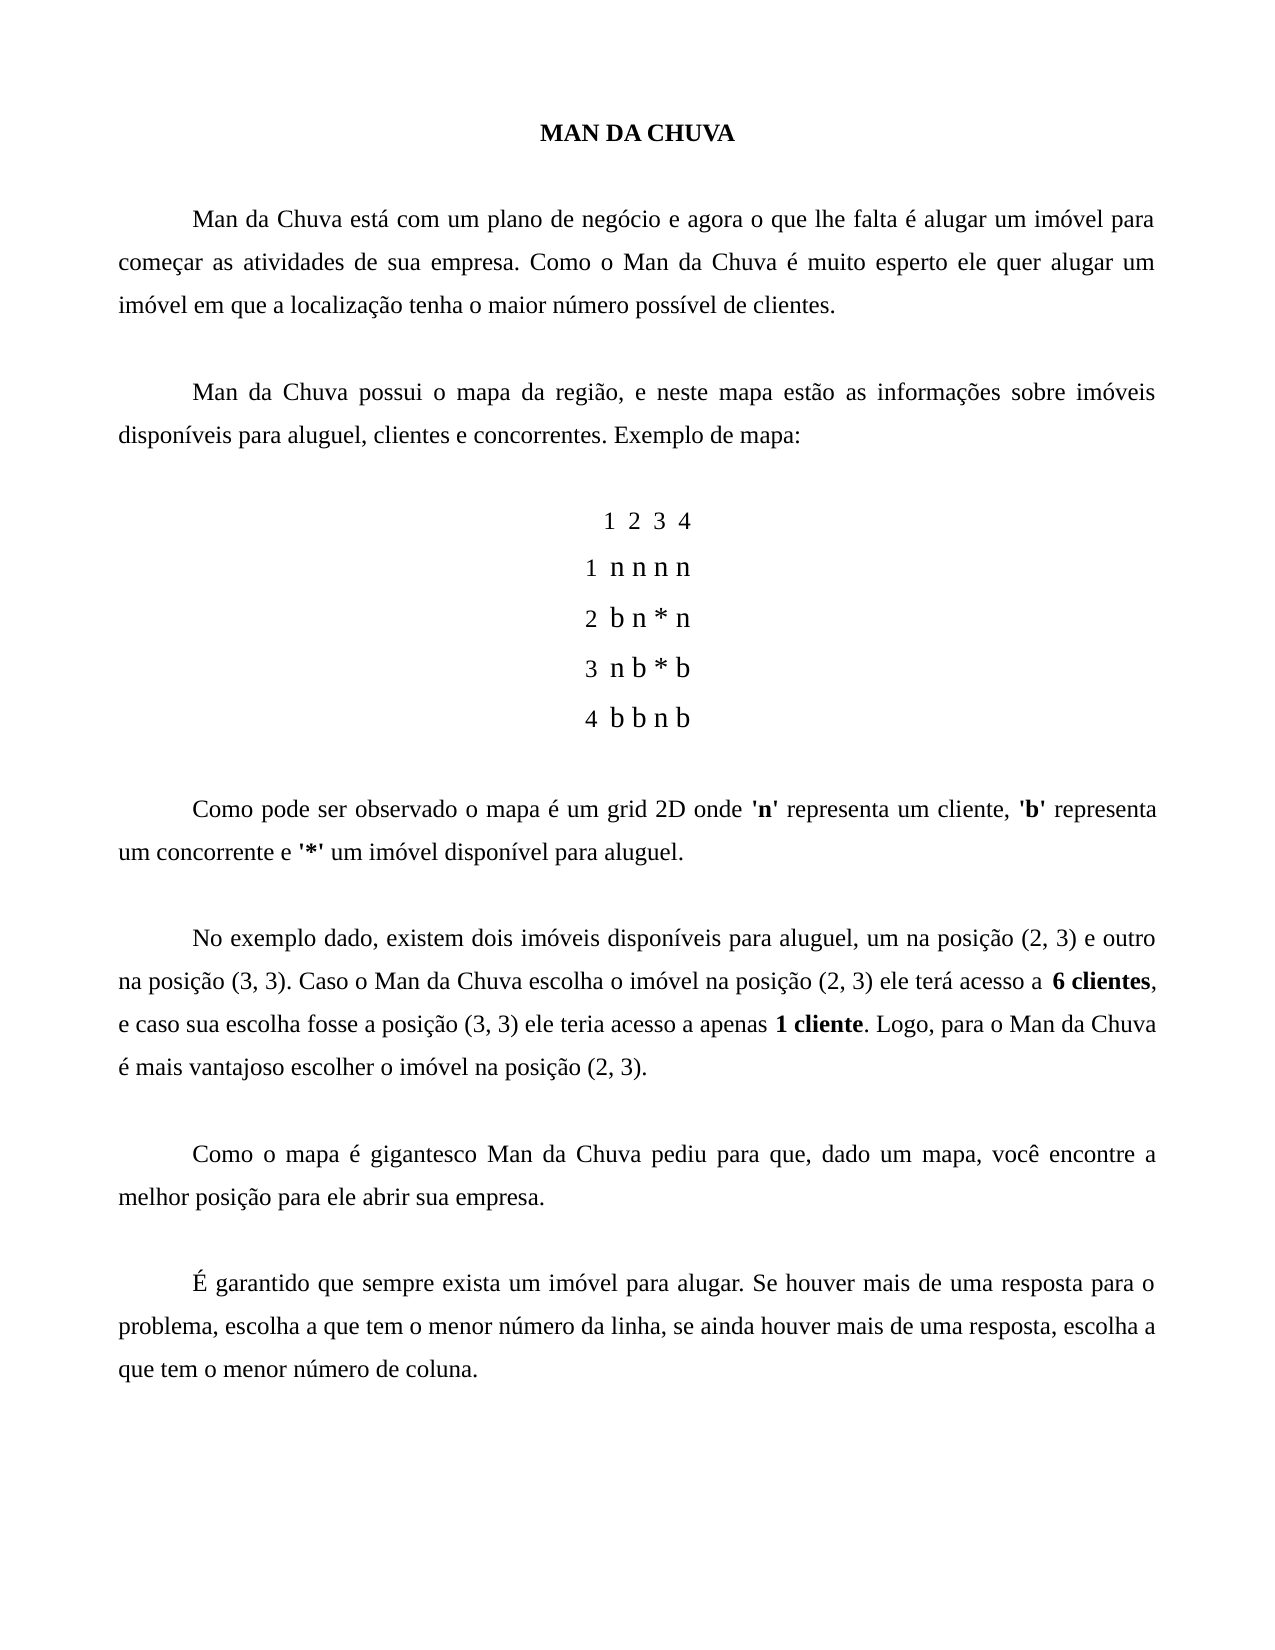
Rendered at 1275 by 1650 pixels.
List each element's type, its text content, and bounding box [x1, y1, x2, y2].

text 3 n b * b [118, 650, 1157, 683]
text 1 n n n n [118, 549, 1157, 583]
text No exemplo dado, existem dois imóveis disponíveis para aluguel, um na posição (2, 3) e outro na posição (3, 3). Caso o Man da Chuva escolha o imóvel na posição (2, 3) ele terá acesso a 6 clientes, e caso sua escolha fosse a posição (3, 3) ele teria acesso a apenas 1 cliente. Logo, para o Man da Chuva é mais vantajoso escolher o imóvel na posição (2, 3). [118, 923, 1157, 1081]
text Como o mapa é gigantesco Man da Chuva pediu para que, dado um mapa, você encontre a melhor posição para ele abrir sua empresa. [118, 1139, 1157, 1211]
text Man da Chuva possui o mapa da região, e neste mapa estão as informações sobre imóveis disponíveis para aluguel, clientes e concorrentes. Exemplo de mapa: [118, 377, 1157, 449]
text É garantido que sempre exista um imóvel para alugar. Se houver mais de uma resposta para o problema, escolha a que tem o menor número da linha, se ainda houver mais de uma resposta, escolha a que tem o menor número de coluna. [118, 1268, 1157, 1383]
text Como pode ser observado o mapa é um grid 2D onde 'n' representa um cliente, 'b' representa um concorrente e '*' um imóvel disponível para aluguel. [118, 794, 1157, 866]
text 2 b n * n [118, 600, 1157, 633]
text 4 b b n b [118, 700, 1157, 734]
text Man da Chuva está com um plano de negócio e agora o que lhe falta é alugar um imóvel para começar as atividades de sua empresa. Como o Man da Chuva é muito esperto ele quer alugar um imóvel em que a localização tenha o maior número possível de clientes. [118, 204, 1157, 319]
text 1 2 3 4 [118, 506, 1157, 535]
text MAN DA CHUVA [118, 118, 1157, 147]
